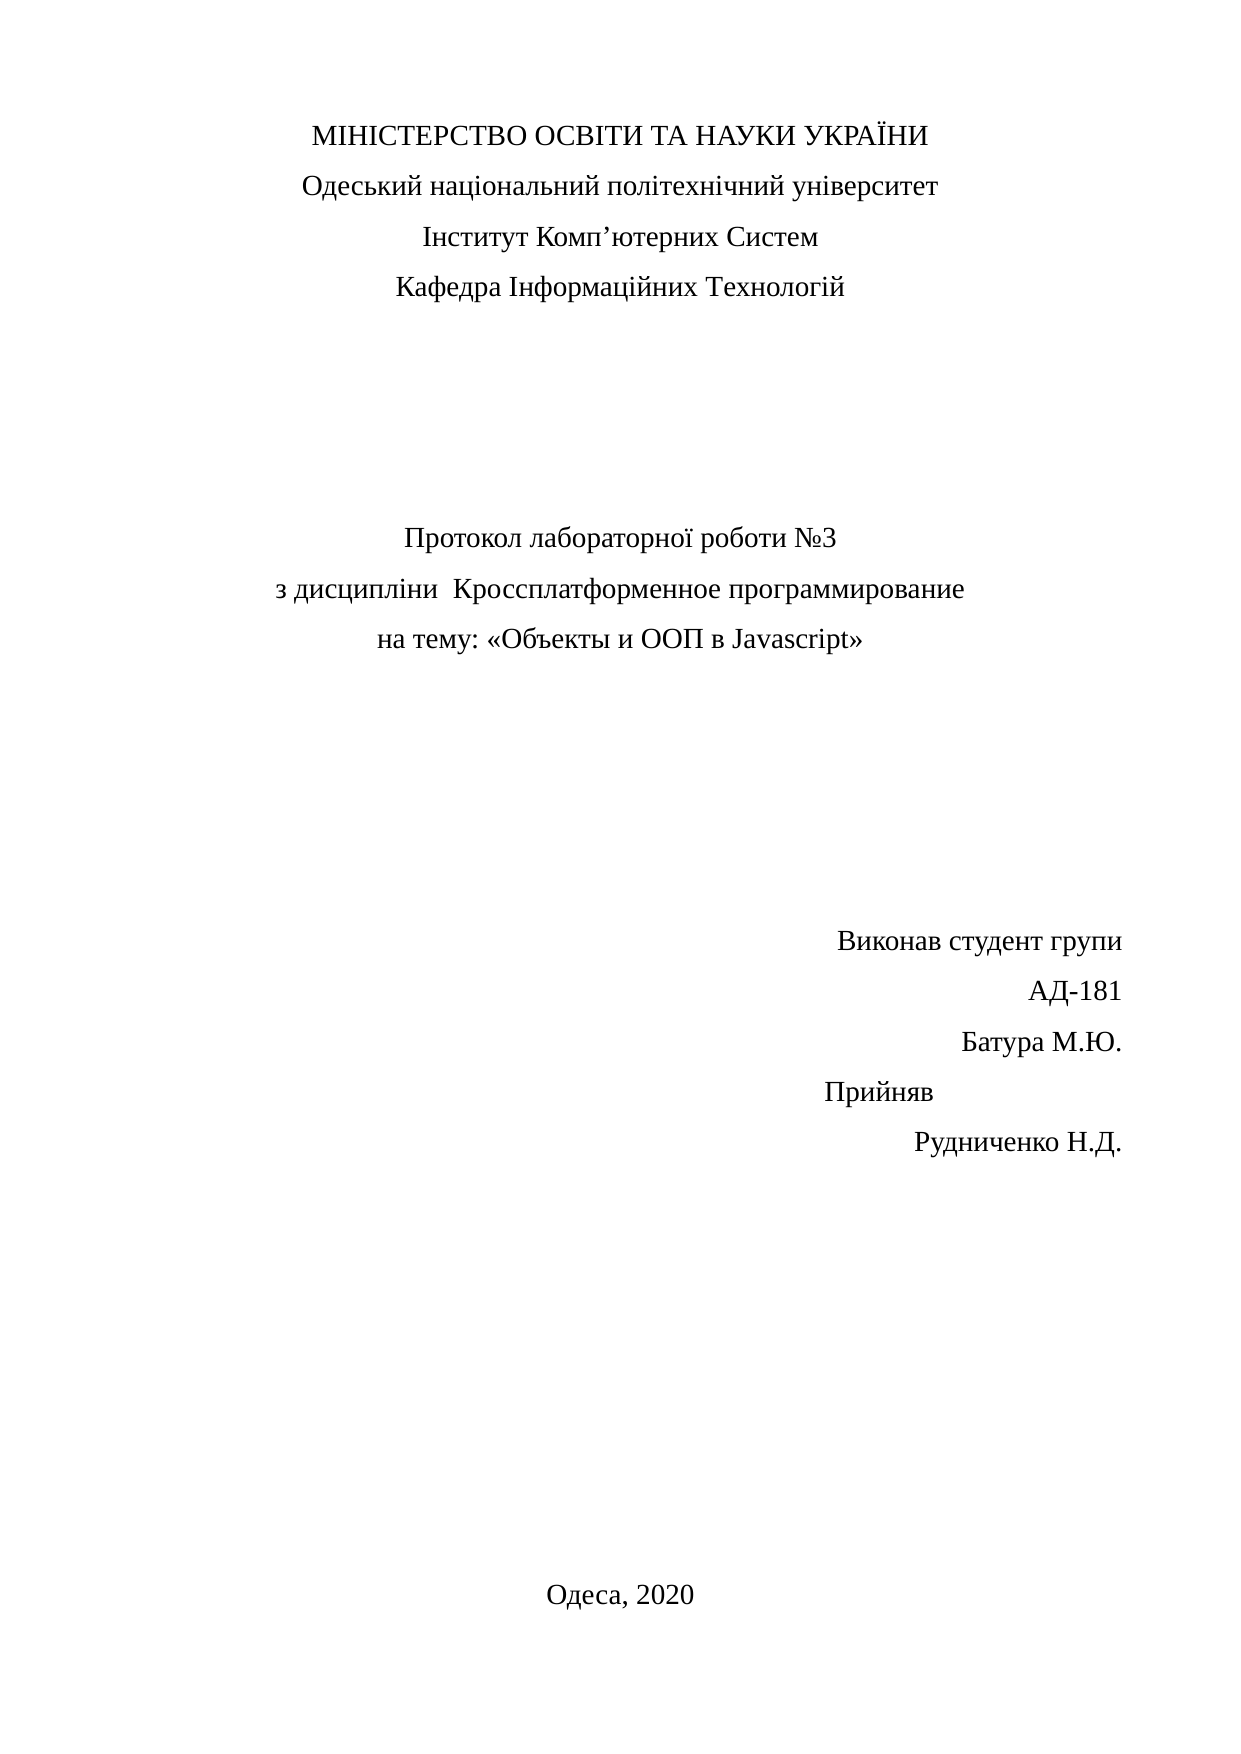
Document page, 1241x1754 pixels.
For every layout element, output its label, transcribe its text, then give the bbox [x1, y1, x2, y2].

text Батура М.Ю. [118, 1024, 1122, 1057]
text Прийняв [118, 1074, 1122, 1108]
text Протокол лабораторної роботи №3 [118, 521, 1122, 554]
text Одеса, 2020 [118, 1577, 1122, 1611]
text АД-181 [118, 973, 1122, 1007]
text на тему: «Объекты и ООП в Javascript» [118, 621, 1122, 655]
text Рудниченко Н.Д. [118, 1124, 1122, 1158]
text Інститут Комп’ютерних Систем [118, 219, 1122, 252]
text з дисципліни Кроссплатформенное программирование [118, 571, 1122, 604]
text Одеський національний політехнічний університет [118, 168, 1122, 202]
text Виконав студент групи [118, 923, 1122, 957]
text МІНІСТЕРСТВО ОСВІТИ ТА НАУКИ УКРАЇНИ [118, 118, 1122, 152]
text Кафедра Інформаційних Технологій [118, 269, 1122, 303]
